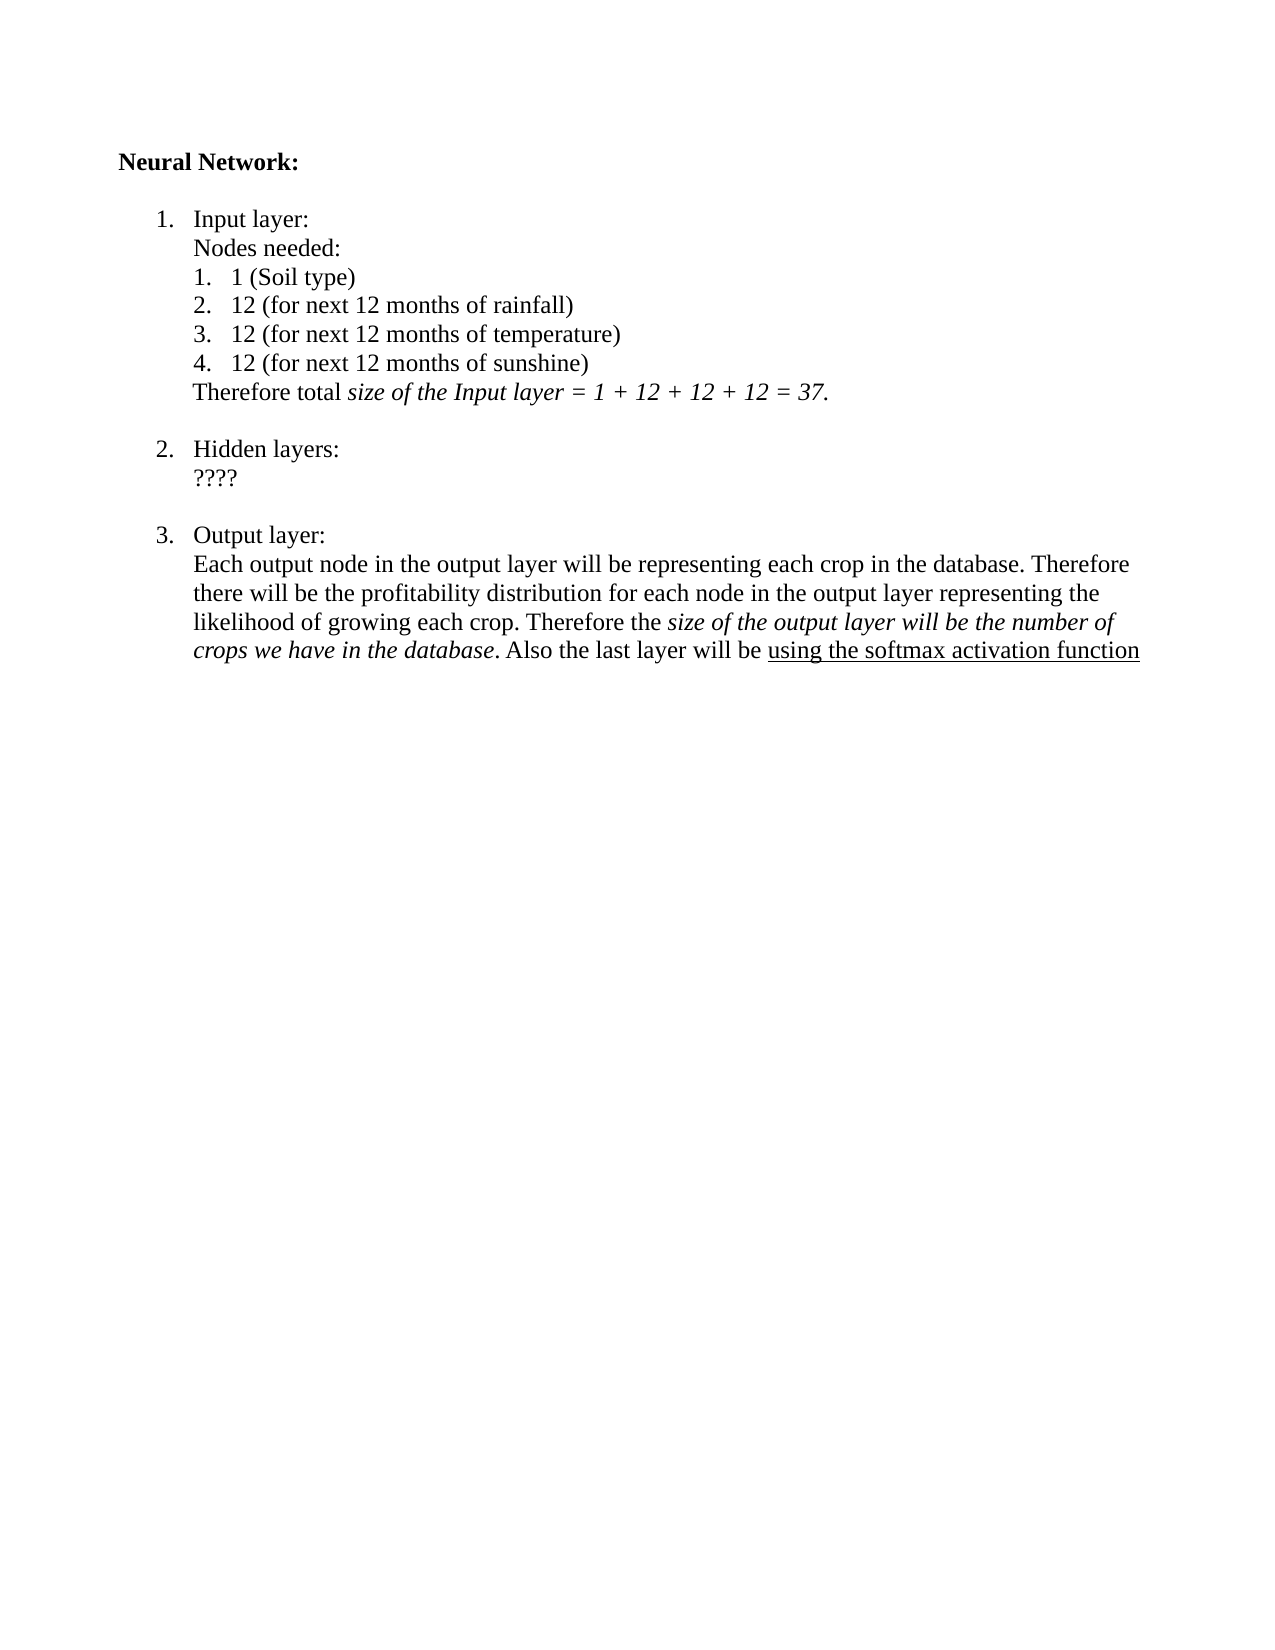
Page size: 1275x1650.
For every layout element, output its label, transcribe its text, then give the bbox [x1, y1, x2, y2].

list Each output node in the output layer will be representing each crop in the database. Therefore there will be the profitability distribution for each node in the output layer representing the likelihood of growing each crop. Therefore the size of the output layer will be the number of crops we have in the database. Also the last layer will be using the softmax activation function [156, 549, 1157, 664]
list 12 (for next 12 months of temperature) [193, 319, 1157, 348]
text Therefore total size of the Input layer = 1 + 12 + 12 + 12 = 37. [118, 377, 1157, 406]
list Nodes needed: [156, 233, 1157, 262]
list 12 (for next 12 months of sunshine) [193, 348, 1157, 377]
text Neural Network: [118, 147, 1157, 176]
list ???? [156, 463, 1157, 492]
list 12 (for next 12 months of rainfall) [193, 291, 1157, 319]
list 1 (Soil type) [193, 262, 1157, 291]
list Output layer: [156, 521, 1157, 549]
list Hidden layers: [156, 434, 1157, 463]
list Input layer: [156, 204, 1157, 233]
